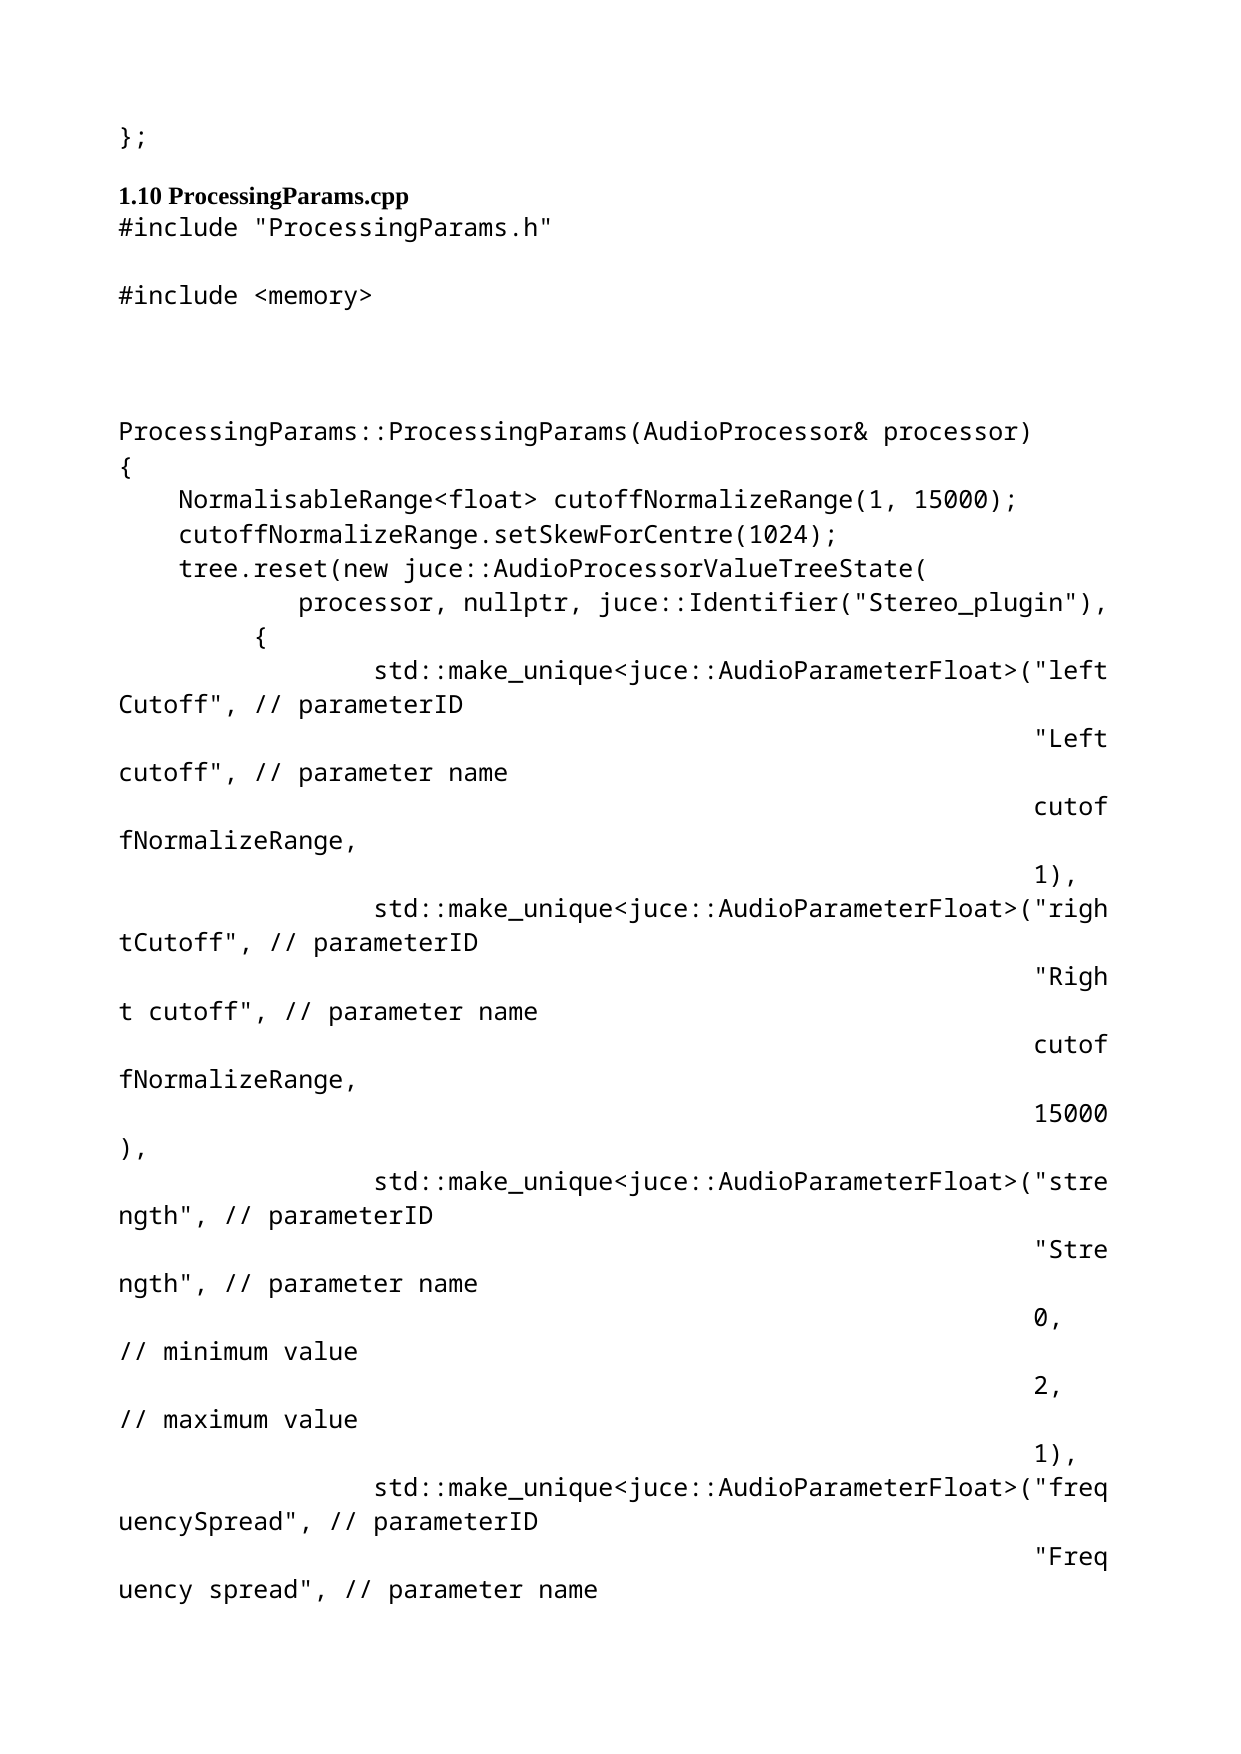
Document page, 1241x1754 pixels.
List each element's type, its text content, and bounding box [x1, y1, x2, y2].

text 2, // maximum value [118, 1368, 1122, 1436]
text cutoffNormalizeRange, [118, 1027, 1122, 1095]
text cutoffNormalizeRange.setSkewForCentre(1024); [118, 516, 1122, 550]
text }; [118, 118, 1122, 152]
text { [118, 618, 1122, 652]
text #include "ProcessingParams.h" [118, 210, 1122, 244]
text "Right cutoff", // parameter name [118, 959, 1122, 1027]
text "Strength", // parameter name [118, 1232, 1122, 1300]
text 1), [118, 1436, 1122, 1470]
text { [118, 448, 1122, 482]
text 15000), [118, 1095, 1122, 1163]
text NormalisableRange<float> cutoffNormalizeRange(1, 15000); [118, 482, 1122, 516]
text 1), [118, 857, 1122, 891]
text 0, // minimum value [118, 1300, 1122, 1368]
text std::make_unique<juce::AudioParameterFloat>("leftCutoff", // parameterID [118, 652, 1122, 721]
text 1.10 ProcessingParams.cpp [118, 181, 1122, 210]
text cutoffNormalizeRange, [118, 789, 1122, 857]
text std::make_unique<juce::AudioParameterFloat>("strength", // parameterID [118, 1163, 1122, 1232]
text std::make_unique<juce::AudioParameterFloat>("rightCutoff", // parameterID [118, 891, 1122, 959]
text processor, nullptr, juce::Identifier("Stereo_plugin"), [118, 584, 1122, 618]
text ProcessingParams::ProcessingParams(AudioProcessor& processor) [118, 414, 1122, 448]
text "Left cutoff", // parameter name [118, 721, 1122, 789]
text tree.reset(new juce::AudioProcessorValueTreeState( [118, 550, 1122, 584]
text std::make_unique<juce::AudioParameterFloat>("frequencySpread", // parameterID [118, 1470, 1122, 1538]
text "Frequency spread", // parameter name [118, 1538, 1122, 1606]
text #include <memory> [118, 278, 1122, 312]
